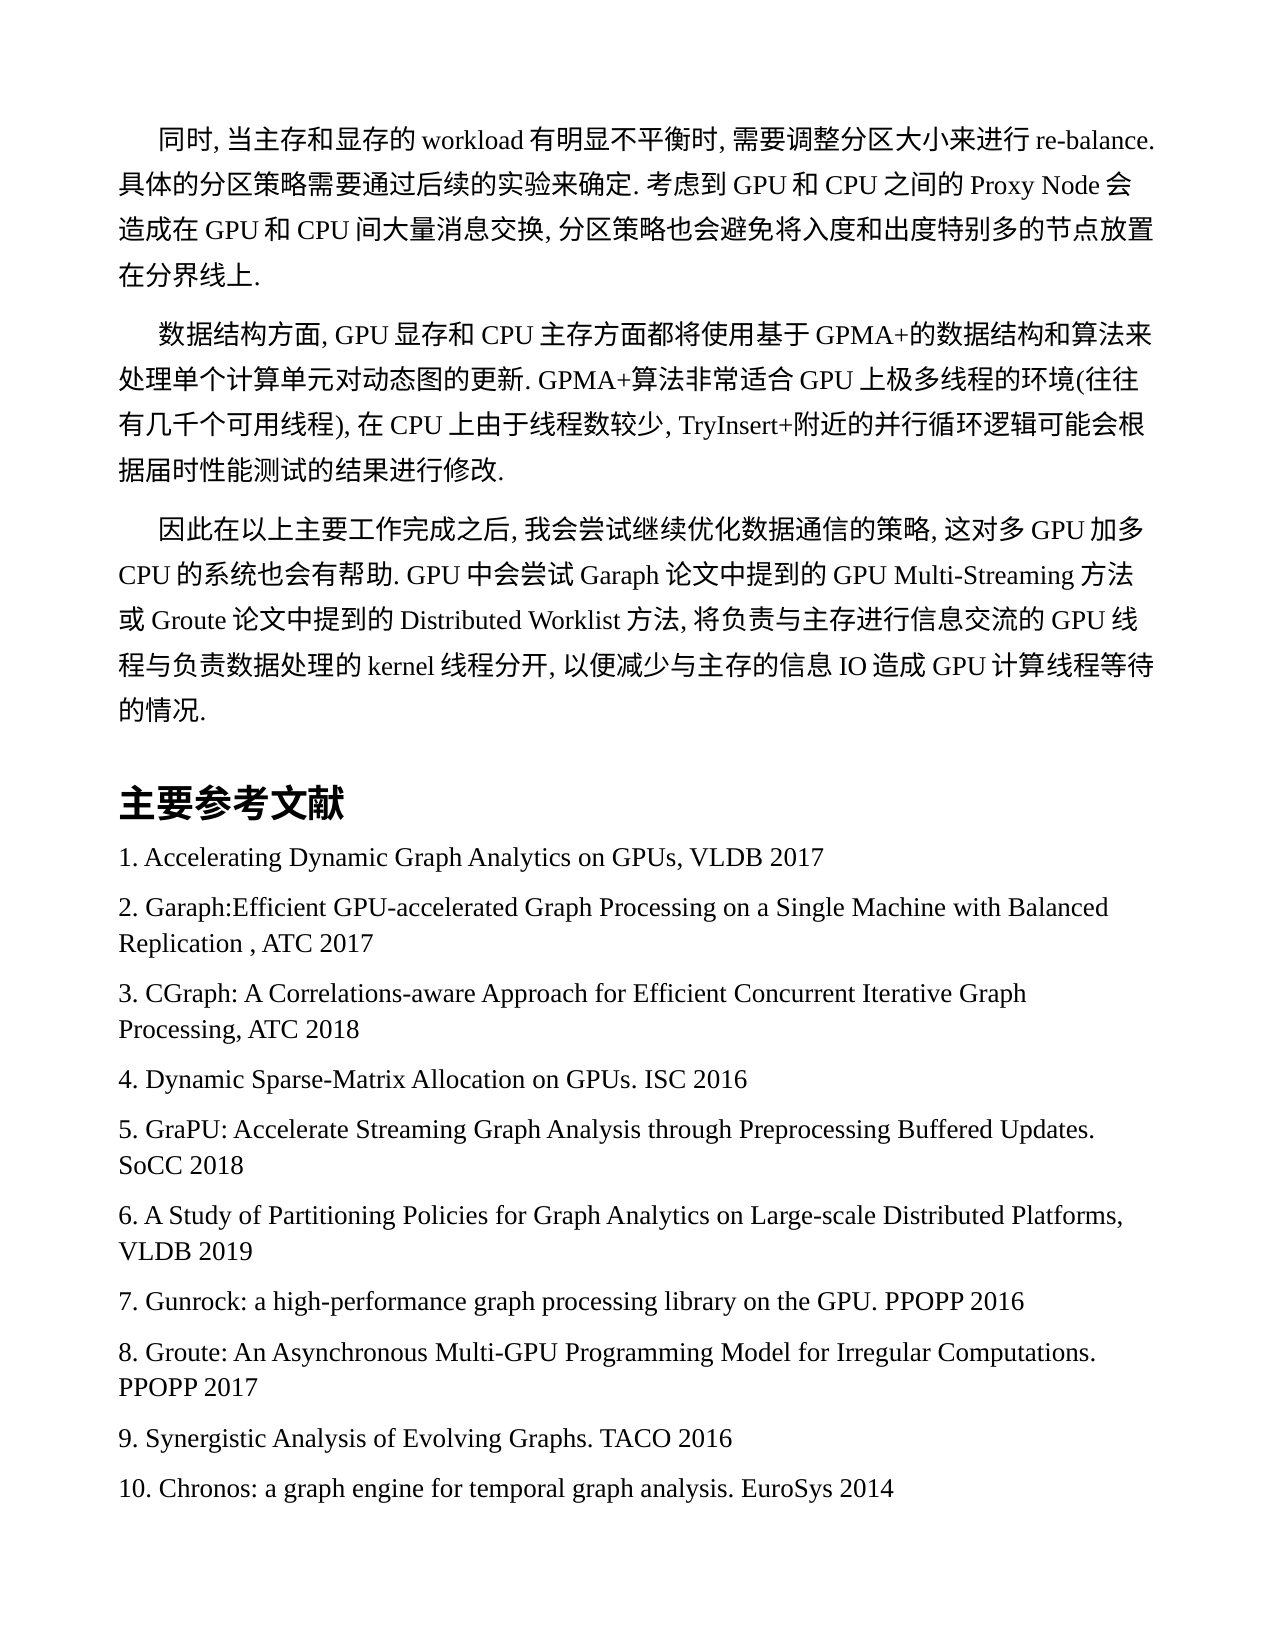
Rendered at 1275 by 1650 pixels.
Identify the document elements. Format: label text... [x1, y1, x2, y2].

text 10. Chronos: a graph engine for temporal graph analysis. EuroSys 2014 [118, 1472, 1157, 1503]
text 4. Dynamic Sparse-Matrix Allocation on GPUs. ISC 2016 [118, 1063, 1157, 1094]
text 8. Groute: An Asynchronous Multi-GPU Programming Model for Irregular Computations. PPOPP 2017 [118, 1336, 1157, 1403]
text 7. Gunrock: a high-performance graph processing library on the GPU. PPOPP 2016 [118, 1285, 1157, 1317]
text 9. Synergistic Analysis of Evolving Graphs. TACO 2016 [118, 1422, 1157, 1453]
subtitle 主要参考文献 [118, 773, 1157, 828]
text 1. Accelerating Dynamic Graph Analytics on GPUs, VLDB 2017 [118, 841, 1157, 872]
text 3. CGraph: A Correlations-aware Approach for Efficient Concurrent Iterative Graph Processing, ATC 2018 [118, 977, 1157, 1044]
text 6. A Study of Partitioning Policies for Graph Analytics on Large-scale Distributed Platforms, VLDB 2019 [118, 1199, 1157, 1266]
text 2. Garaph:Efficient GPU-accelerated Graph Processing on a Single Machine with Balanced Replication , ATC 2017 [118, 891, 1157, 958]
text 因此在以上主要工作完成之后, 我会尝试继续优化数据通信的策略, 这对多GPU加多CPU的系统也会有帮助. GPU中会尝试Garaph论文中提到的GPU Multi-Streaming方法 或 Groute论文中提到的Distributed Worklist方法, 将负责与主存进行信息交流的GPU线程与负责数据处理的kernel线程分开, 以便减少与主存的信息IO造成GPU计算线程等待的情况. [118, 508, 1157, 728]
text 同时, 当主存和显存的workload有明显不平衡时, 需要调整分区大小来进行re-balance. 具体的分区策略需要通过后续的实验来确定. 考虑到GPU和CPU之间的Proxy Node会造成在GPU和CPU间大量消息交换, 分区策略也会避免将入度和出度特别多的节点放置在分界线上. [118, 118, 1157, 293]
text 5. GraPU: Accelerate Streaming Graph Analysis through Preprocessing Buffered Updates. SoCC 2018 [118, 1113, 1157, 1180]
text 数据结构方面, GPU显存和CPU主存方面都将使用基于GPMA+的数据结构和算法来处理单个计算单元对动态图的更新. GPMA+算法非常适合GPU上极多线程的环境(往往有几千个可用线程), 在CPU上由于线程数较少, TryInsert+附近的并行循环逻辑可能会根据届时性能测试的结果进行修改. [118, 313, 1157, 488]
